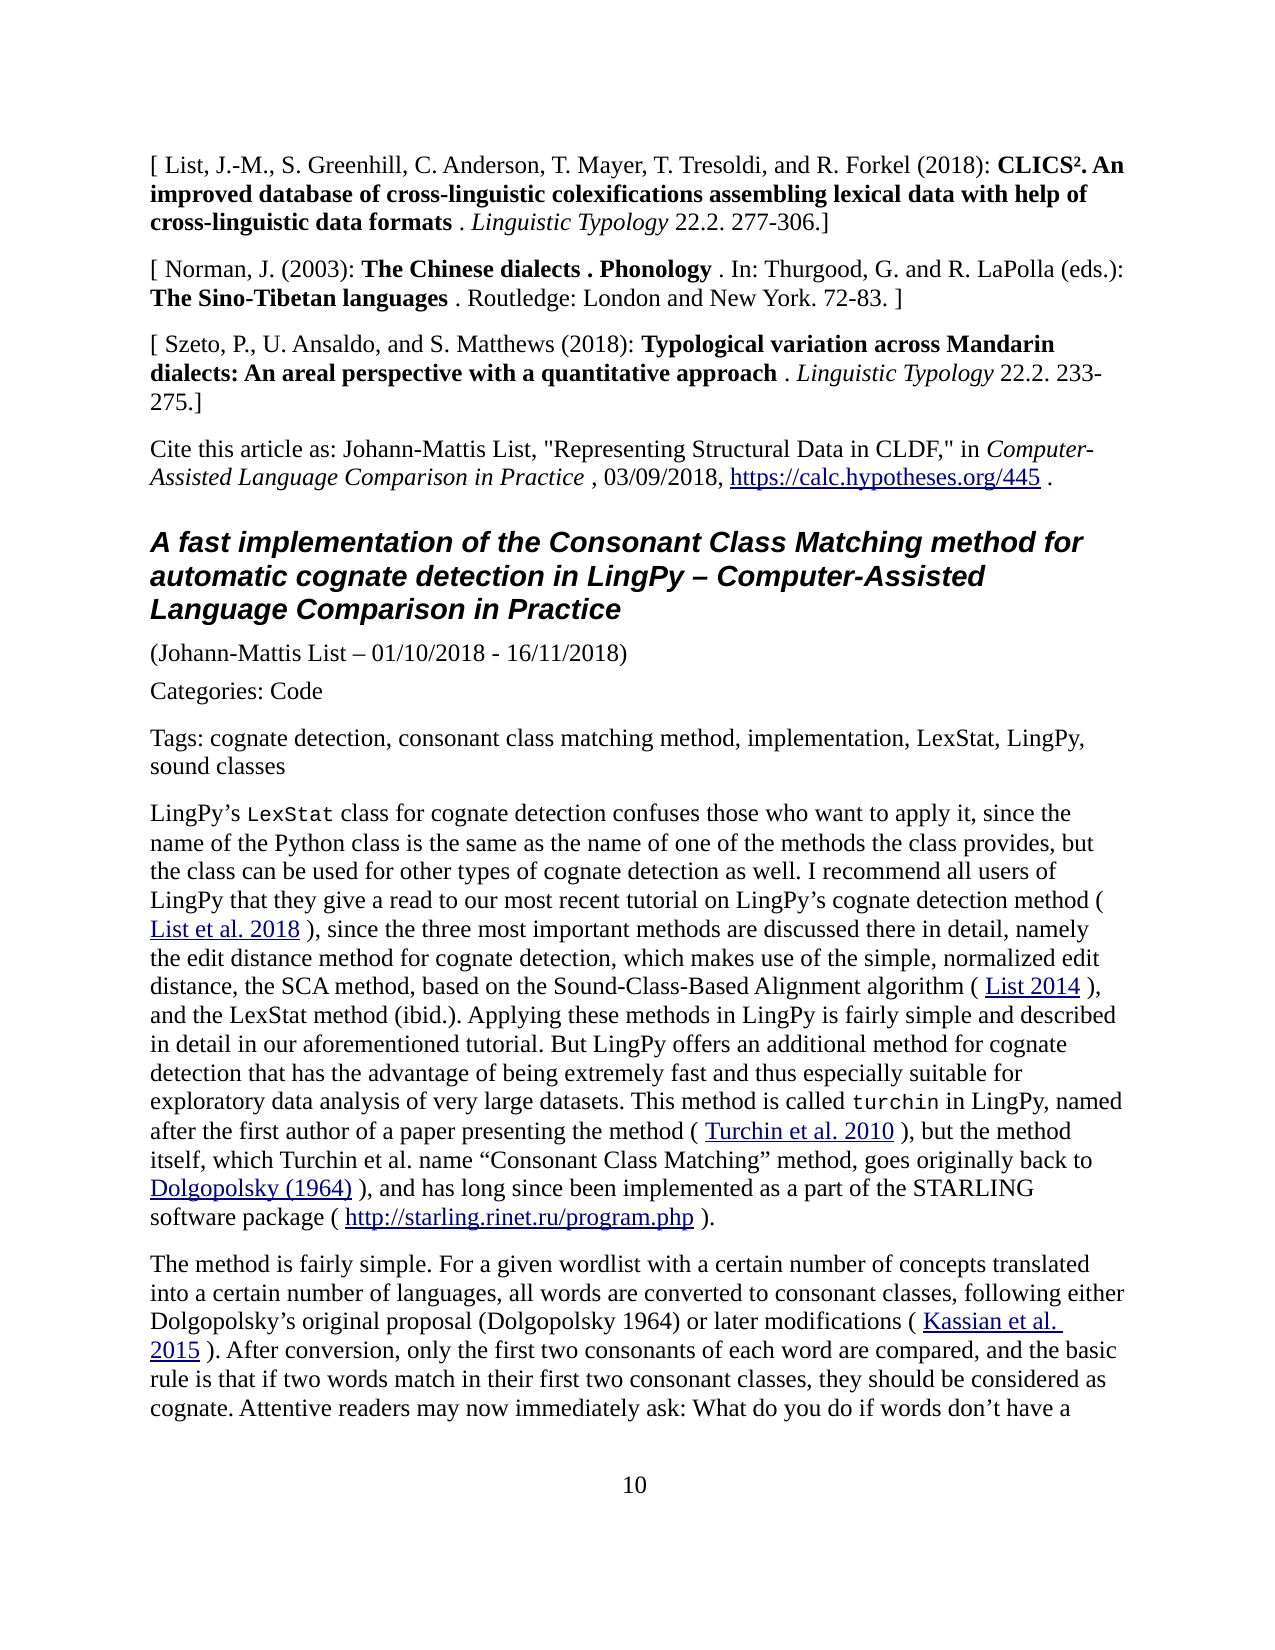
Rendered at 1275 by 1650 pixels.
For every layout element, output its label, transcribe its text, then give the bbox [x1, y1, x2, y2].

subtitle A fast implementation of the Consonant Class Matching method for automatic cognate detection in LingPy – Computer-Assisted Language Comparison in Practice [150, 525, 1125, 626]
text [ Norman, J. (2003): The Chinese dialects . Phonology . In: Thurgood, G. and R. LaPolla (eds.): The Sino-Tibetan languages . Routledge: London and New York. 72-83. ] [150, 254, 1125, 312]
text LingPy’s LexStat class for cognate detection confuses those who want to apply it, since the name of the Python class is the same as the name of one of the methods the class provides, but the class can be used for other types of cognate detection as well. I recommend all users of LingPy that they give a read to our most recent tutorial on LingPy’s cognate detection method ( List et al. 2018 ), since the three most important methods are discussed there in detail, namely the edit distance method for cognate detection, which makes use of the simple, normalized edit distance, the SCA method, based on the Sound-Class-Based Alignment algorithm ( List 2014 ), and the LexStat method (ibid.). Applying these methods in LingPy is fairly simple and described in detail in our aforementioned tutorial. But LingPy offers an additional method for cognate detection that has the advantage of being extremely fast and thus especially suitable for exploratory data analysis of very large datasets. This method is called turchin in LingPy, named after the first author of a paper presenting the method ( Turchin et al. 2010 ), but the method itself, which Turchin et al. name “Consonant Class Matching” method, goes originally back to Dolgopolsky (1964) ), and has long since been implemented as a part of the STARLING software package ( http://starling.rinet.ru/program.php ). [150, 798, 1125, 1231]
text Tags: cognate detection, consonant class matching method, implementation, LexStat, LingPy, sound classes [150, 723, 1125, 780]
text [ Szeto, P., U. Ansaldo, and S. Matthews (2018): Typological variation across Mandarin dialects: An areal perspective with a quantitative approach . Linguistic Typology 22.2. 233-275.] [150, 329, 1125, 416]
text Cite this article as: Johann-Mattis List, "Representing Structural Data in CLDF," in Computer-Assisted Language Comparison in Practice , 03/09/2018, https://calc.hypotheses.org/445 . [150, 434, 1125, 491]
text Categories: Code [150, 676, 1125, 705]
text (Johann-Mattis List – 01/10/2018 - 16/11/2018) [150, 638, 1125, 667]
text [ List, J.-M., S. Greenhill, C. Anderson, T. Mayer, T. Tresoldi, and R. Forkel (2018): CLICS². An improved database of cross-linguistic colexifications assembling lexical data with help of cross-linguistic data formats . Linguistic Typology 22.2. 277-306.] [150, 150, 1125, 236]
text The method is fairly simple. For a given wordlist with a certain number of concepts translated into a certain number of languages, all words are converted to consonant classes, following either Dolgopolsky’s original proposal (Dolgopolsky 1964) or later modifications ( Kassian et al. 2015 ). After conversion, only the first two consonants of each word are compared, and the basic rule is that if two words match in their first two consonant classes, they should be considered as cognate. Attentive readers may now immediately ask: What do you do if words don’t have a [150, 1249, 1125, 1421]
